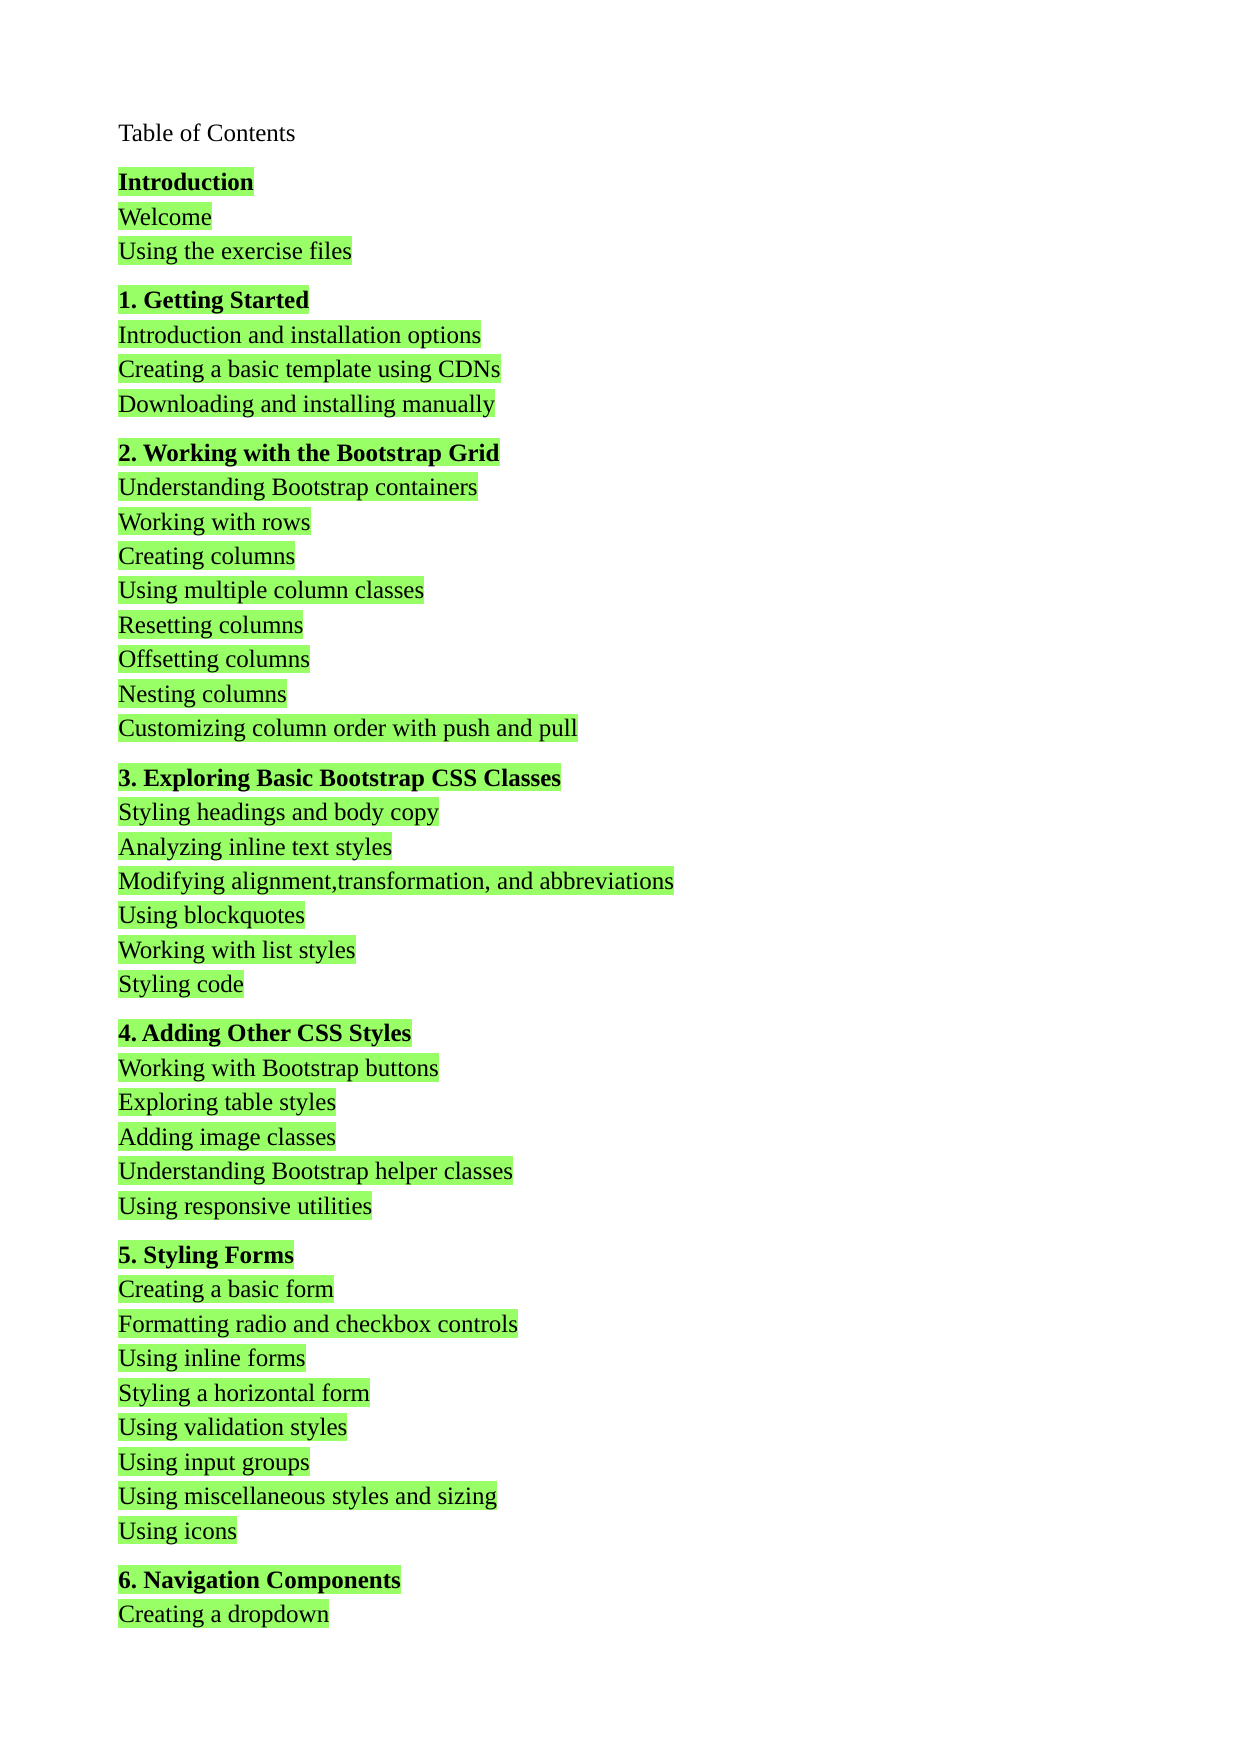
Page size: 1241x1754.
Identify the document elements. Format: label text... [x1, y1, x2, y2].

text Table of Contents [118, 118, 1122, 147]
text 1. Getting Started Introduction and installation options Creating a basic template using CDNs Downloading and installing manually [118, 285, 1122, 417]
text Introduction Welcome Using the exercise files [118, 167, 1122, 265]
text 3. Exploring Basic Bootstrap CSS Classes Styling headings and body copy Analyzing inline text styles Modifying alignment,transformation, and abbreviations Using blockquotes Working with list styles Styling code [118, 763, 1122, 998]
text 2. Working with the Bootstrap Grid Understanding Bootstrap containers Working with rows Creating columns Using multiple column classes Resetting columns Offsetting columns Nesting columns Customizing column order with push and pull [118, 438, 1122, 742]
text 4. Adding Other CSS Styles Working with Bootstrap buttons Exploring table styles Adding image classes Understanding Bootstrap helper classes Using responsive utilities [118, 1018, 1122, 1220]
text 5. Styling Forms Creating a basic form Formatting radio and checkbox controls Using inline forms Styling a horizontal form Using validation styles Using input groups Using miscellaneous styles and sizing Using icons [118, 1240, 1122, 1544]
text 6. Navigation Components Creating a dropdown [118, 1565, 1122, 1628]
